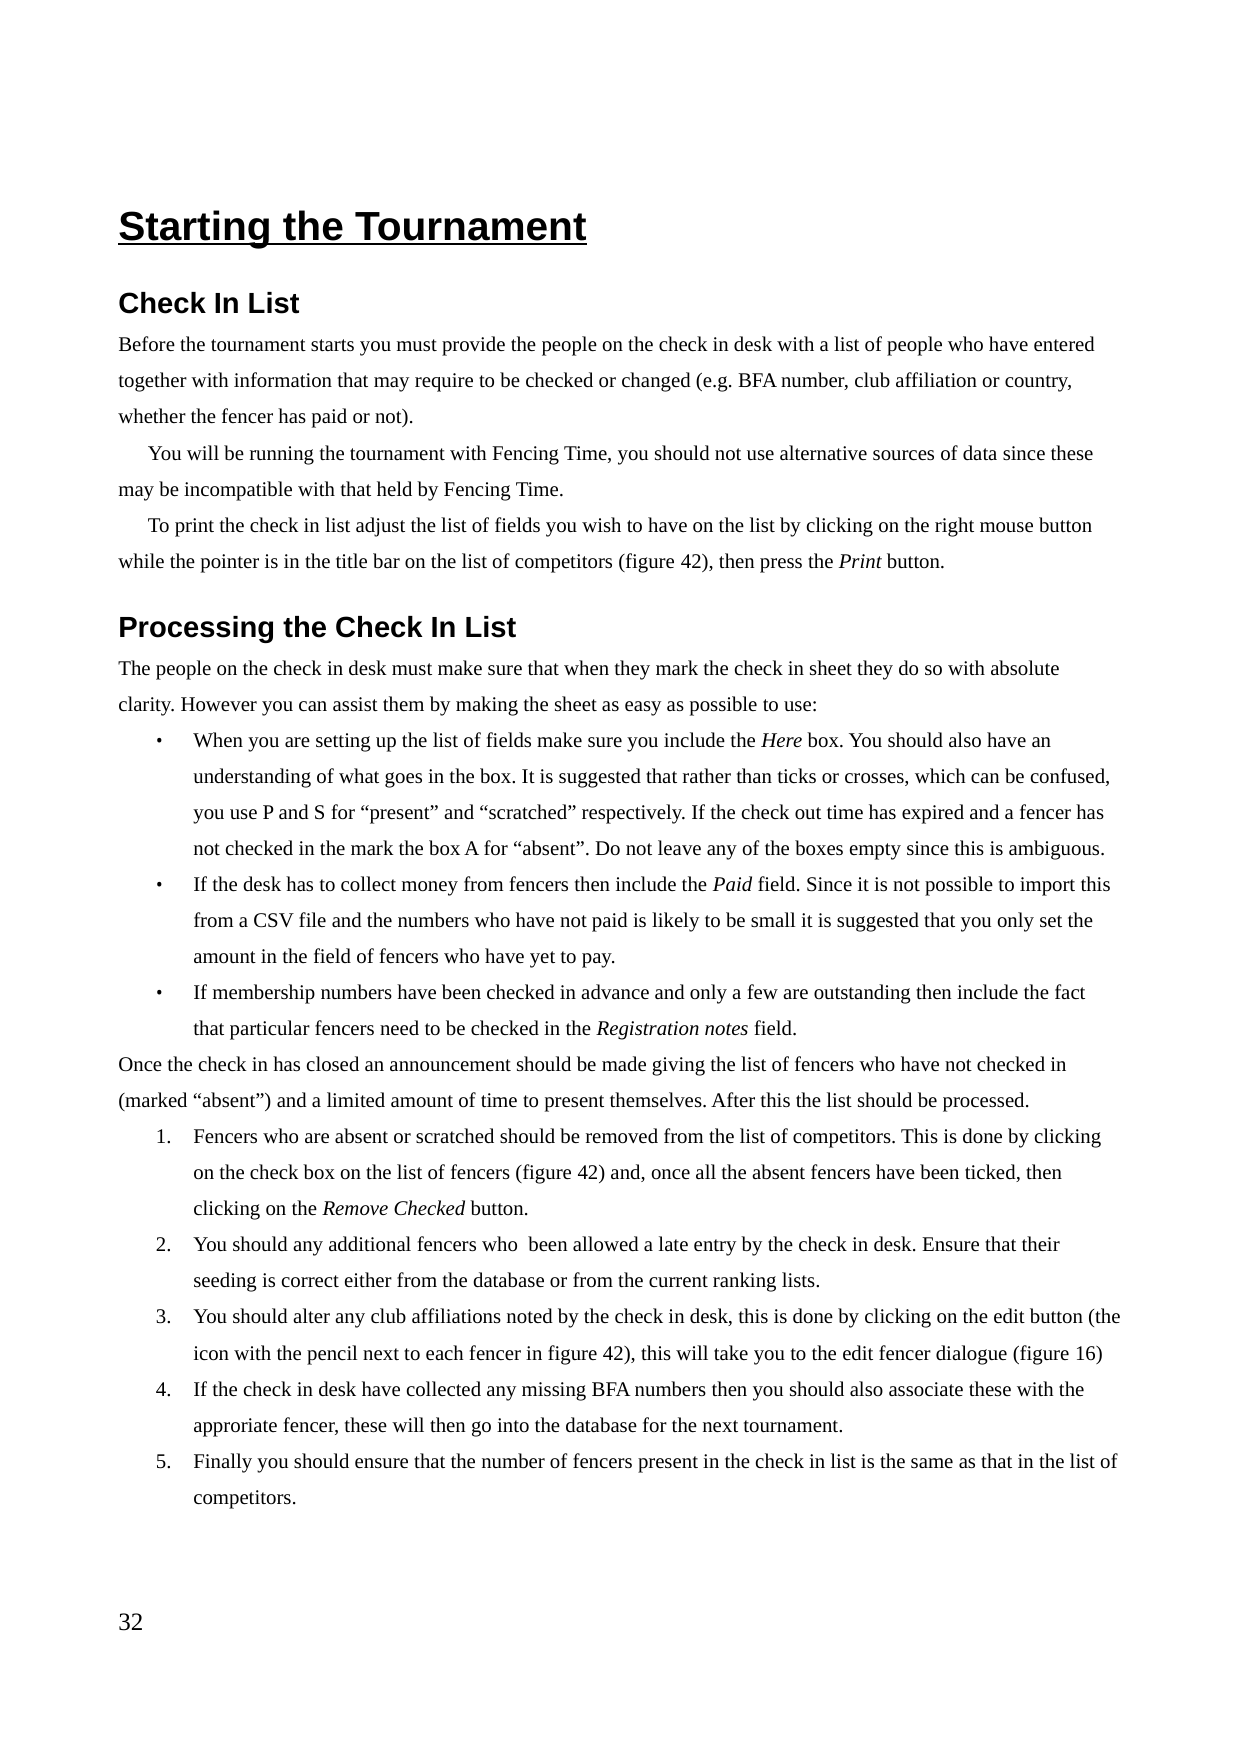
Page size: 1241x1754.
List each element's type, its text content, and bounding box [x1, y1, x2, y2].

list You should any additional fencers who been allowed a late entry by the check in desk. Ensure that their seeding is correct either from the database or from the current ranking lists. [156, 1232, 1122, 1292]
list If the desk has to collect money from fencers then include the Paid field. Since it is not possible to import this from a CSV file and the numbers who have not paid is likely to be small it is suggested that you only set the amount in the field of fencers who have yet to pay. [156, 872, 1122, 968]
text To print the check in list adjust the list of fields you wish to have on the list by clicking on the right mouse button while the pointer is in the title bar on the list of competitors (figure 42), then press the Print button. [118, 513, 1122, 573]
text You will be running the tournament with Fencing Time, you should not use alternative sources of data since these may be incompatible with that held by Fencing Time. [118, 441, 1122, 501]
text Once the check in has closed an announcement should be made giving the list of fencers who have not checked in (marked “absent”) and a limited amount of time to present themselves. After this the list should be processed. [118, 1052, 1122, 1112]
subtitle Processing the Check In List [118, 610, 1122, 643]
list If membership numbers have been checked in advance and only a few are outstanding then include the fact that particular fencers need to be checked in the Registration notes field. [156, 980, 1122, 1040]
subtitle Starting the Tournament [118, 202, 1122, 249]
text The people on the check in desk must make sure that when they mark the check in sheet they do so with absolute clarity. However you can assist them by making the sheet as easy as possible to use: [118, 656, 1122, 716]
list You should alter any club affiliations noted by the check in desk, this is done by clicking on the edit button (the icon with the pencil next to each fencer in figure 42), this will take you to the edit fencer dialogue (figure 16) [156, 1304, 1122, 1364]
list If the check in desk have collected any missing BFA numbers then you should also associate these with the approriate fencer, these will then go into the database for the next tournament. [156, 1377, 1122, 1437]
list When you are setting up the list of fields make sure you include the Here box. You should also have an understanding of what goes in the box. It is suggested that rather than ticks or crosses, which can be confused, you use P and S for “present” and “scratched” respectively. If the check out time has expired and a fencer has not checked in the mark the box A for “absent”. Do not leave any of the boxes empty since this is ambiguous. [156, 728, 1122, 860]
list Finally you should ensure that the number of fencers present in the check in list is the same as that in the list of competitors. [156, 1449, 1122, 1509]
text Before the tournament starts you must provide the people on the check in desk with a list of people who have entered together with information that may require to be checked or changed (e.g. BFA number, club affiliation or country, whether the fencer has paid or not). [118, 332, 1122, 428]
subtitle Check In List [118, 286, 1122, 320]
list Fencers who are absent or scratched should be removed from the list of competitors. This is done by clicking on the check box on the list of fencers (figure 42) and, once all the absent fencers have been ticked, then clicking on the Remove Checked button. [156, 1124, 1122, 1220]
